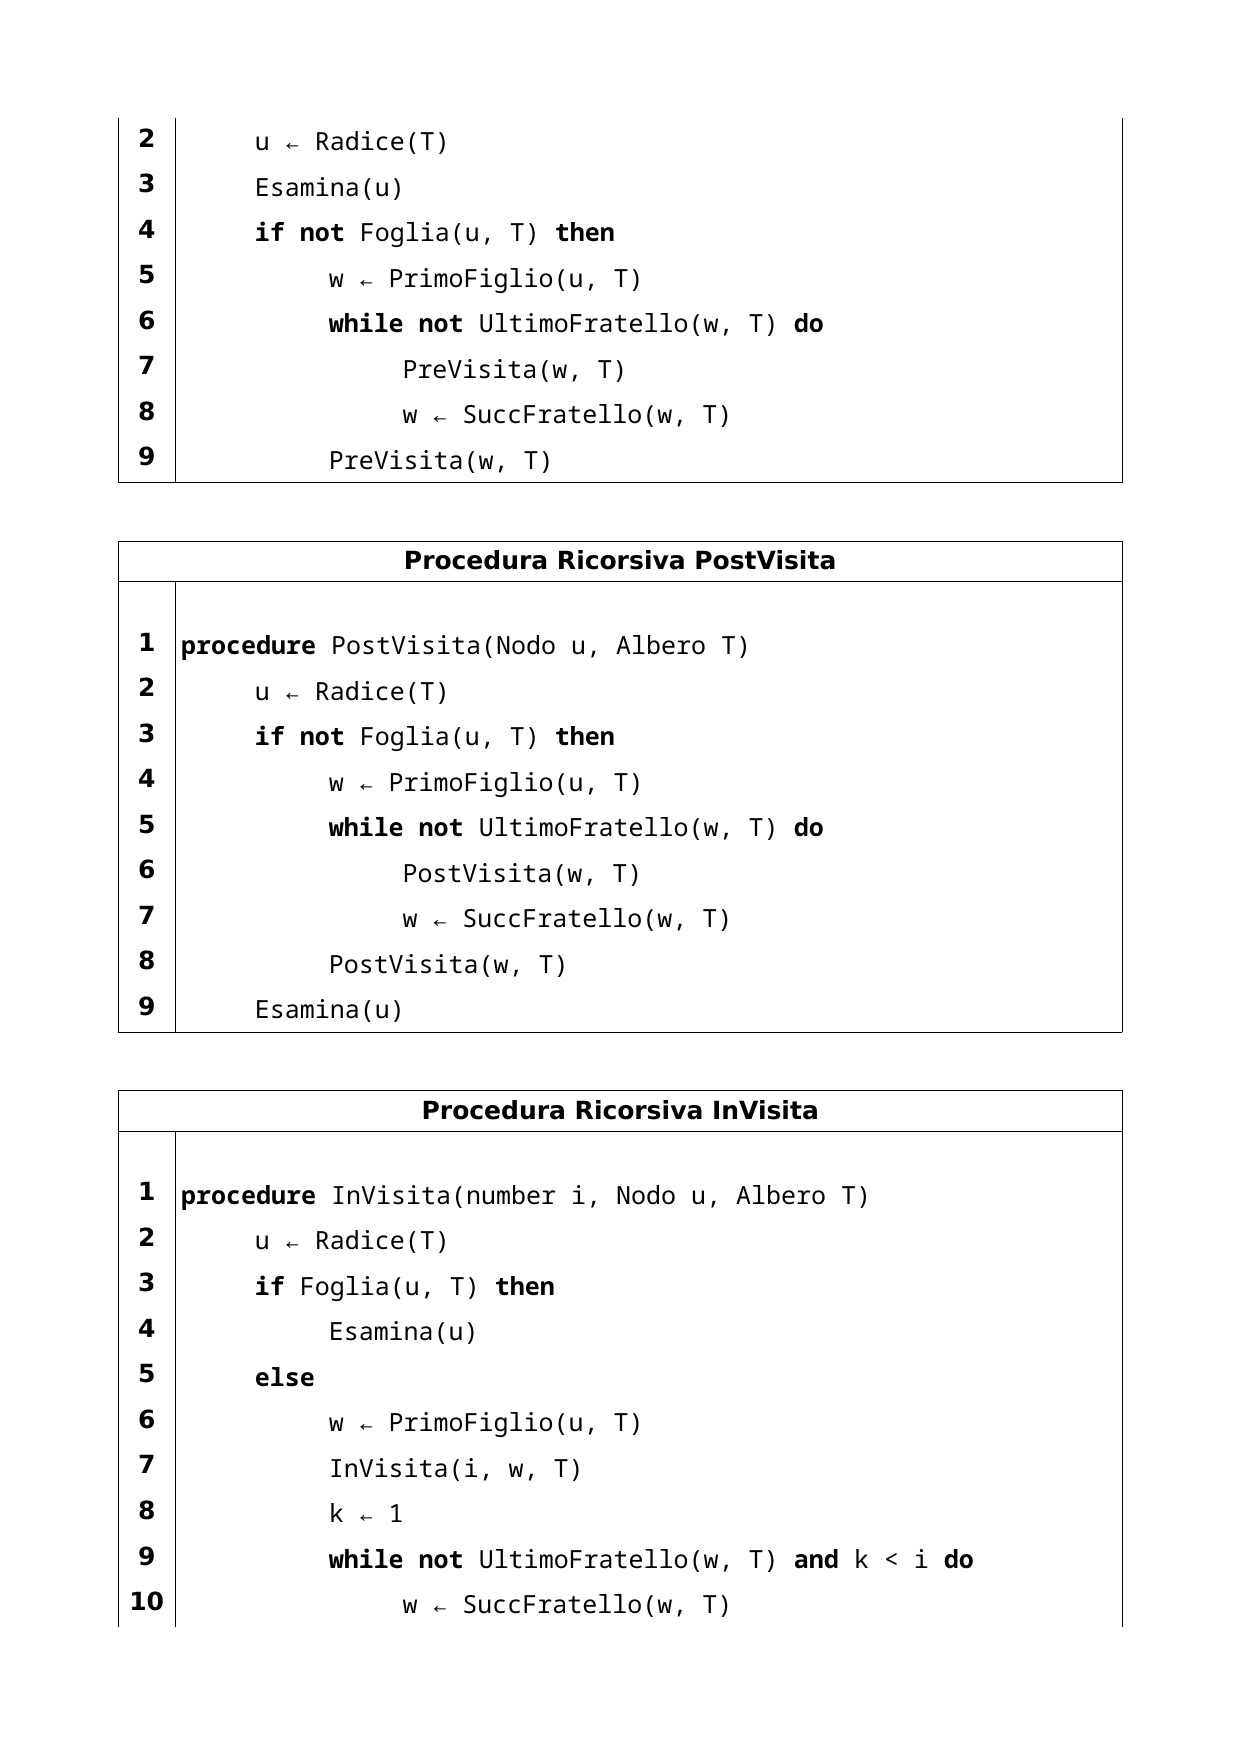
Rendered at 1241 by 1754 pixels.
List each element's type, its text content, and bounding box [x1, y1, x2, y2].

table_cell w ← PrimoFiglio(u, T) [176, 759, 1122, 804]
table_cell 8 [119, 1490, 175, 1536]
table_cell procedure PostVisita(Nodo u, Albero T) [176, 622, 1122, 668]
table_cell 9 [119, 986, 175, 1032]
table_cell w ← PrimoFiglio(u, T) [176, 255, 1122, 300]
table_cell 3 [119, 164, 175, 209]
table_cell while not UltimoFratello(w, T) and k < i do [176, 1536, 1122, 1581]
table_cell 5 [119, 255, 175, 300]
table_cell [176, 582, 1122, 622]
table_cell 1 [119, 1172, 175, 1217]
table_cell procedure InVisita(number i, Nodo u, Albero T) [176, 1172, 1122, 1217]
table_cell Esamina(u) [176, 164, 1122, 209]
table_cell u ← Radice(T) [176, 1217, 1122, 1263]
table_cell 6 [119, 1399, 175, 1445]
table_cell 6 [119, 300, 175, 346]
table_cell [119, 1132, 175, 1172]
table_cell InVisita(i, w, T) [176, 1445, 1122, 1490]
table_cell 3 [119, 713, 175, 759]
table_cell [176, 1132, 1122, 1172]
table_header Procedura Ricorsiva PostVisita [119, 542, 1122, 581]
table_cell 5 [119, 1354, 175, 1399]
table_cell 2 [119, 668, 175, 713]
table_cell 5 [119, 804, 175, 850]
table_cell 1 [119, 622, 175, 668]
table_cell 6 [119, 850, 175, 895]
table_cell k ← 1 [176, 1490, 1122, 1536]
table_cell Esamina(u) [176, 1308, 1122, 1354]
table_cell if not Foglia(u, T) then [176, 713, 1122, 759]
table_cell u ← Radice(T) [176, 118, 1122, 164]
table_cell while not UltimoFratello(w, T) do [176, 300, 1122, 346]
table_cell PreVisita(w, T) [176, 346, 1122, 391]
table_cell [119, 582, 175, 622]
table_cell w ← SuccFratello(w, T) [176, 1581, 1122, 1627]
table_cell 7 [119, 346, 175, 391]
table_cell 9 [119, 437, 175, 482]
table_cell 7 [119, 1445, 175, 1490]
table_cell w ← PrimoFiglio(u, T) [176, 1399, 1122, 1445]
table_cell w ← SuccFratello(w, T) [176, 895, 1122, 941]
table_cell w ← SuccFratello(w, T) [176, 391, 1122, 437]
table_cell 9 [119, 1536, 175, 1581]
table_cell 3 [119, 1263, 175, 1308]
table_cell if not Foglia(u, T) then [176, 209, 1122, 255]
table_cell while not UltimoFratello(w, T) do [176, 804, 1122, 850]
table_cell 8 [119, 941, 175, 986]
table_cell 4 [119, 209, 175, 255]
table_cell 2 [119, 118, 175, 164]
table_cell Esamina(u) [176, 986, 1122, 1032]
table_header Procedura Ricorsiva InVisita [119, 1091, 1122, 1131]
table_cell PostVisita(w, T) [176, 941, 1122, 986]
table_cell PreVisita(w, T) [176, 437, 1122, 482]
table_cell 4 [119, 759, 175, 804]
table_cell if Foglia(u, T) then [176, 1263, 1122, 1308]
table_cell 8 [119, 391, 175, 437]
table_cell 4 [119, 1308, 175, 1354]
table_cell 10 [119, 1581, 175, 1627]
table_cell else [176, 1354, 1122, 1399]
table_cell PostVisita(w, T) [176, 850, 1122, 895]
table_cell 7 [119, 895, 175, 941]
table_cell 2 [119, 1217, 175, 1263]
table_cell u ← Radice(T) [176, 668, 1122, 713]
